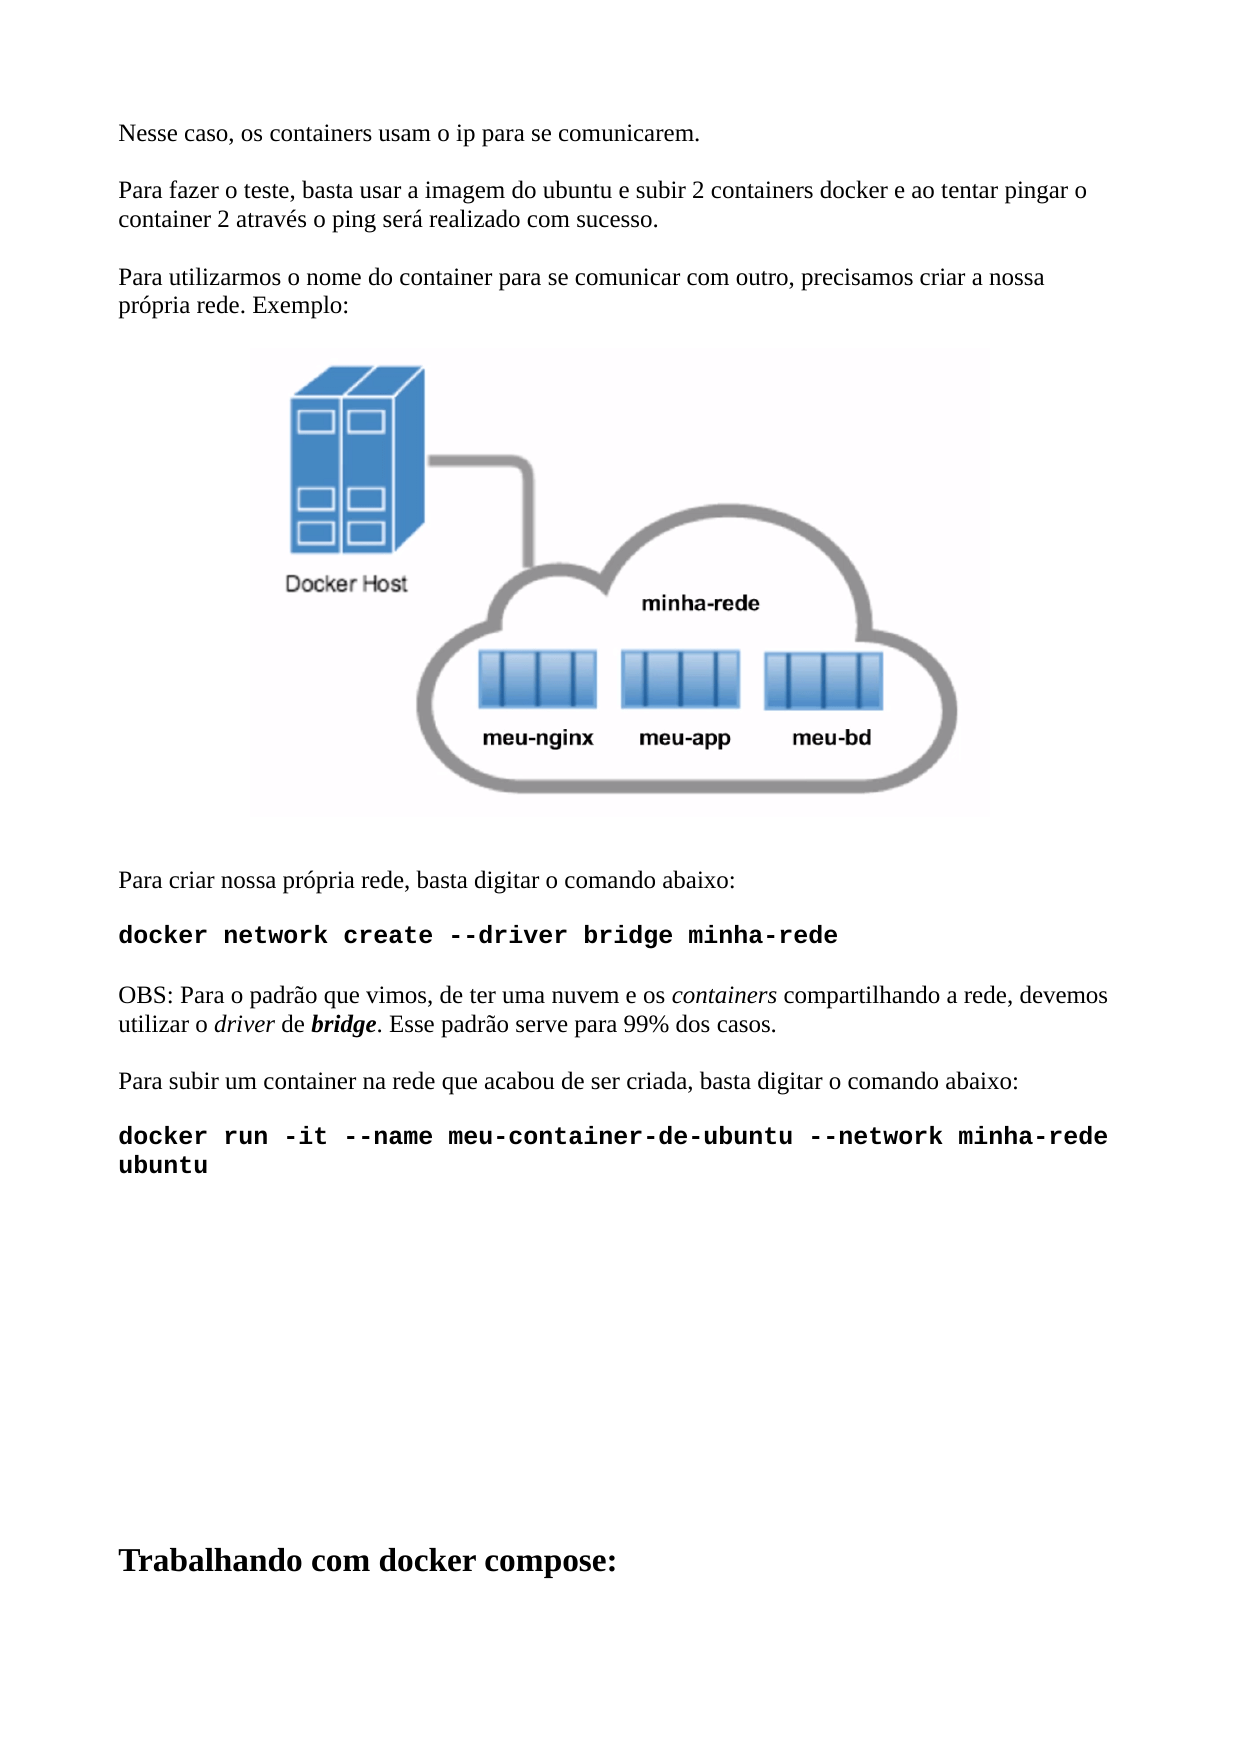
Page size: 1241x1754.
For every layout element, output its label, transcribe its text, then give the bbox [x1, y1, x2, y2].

text Para criar nossa própria rede, basta digitar o comando abaixo: [118, 866, 1122, 894]
text docker run -it --name meu-container-de-ubuntu --network minha-rede ubuntu [118, 1124, 1122, 1181]
text Nesse caso, os containers usam o ip para se comunicarem. [118, 118, 1122, 147]
text Para fazer o teste, basta usar a imagem do ubuntu e subir 2 containers docker e ao tentar pingar o container 2 através o ping será realizado com sucesso. [118, 176, 1122, 233]
text Trabalhando com docker compose: [118, 1540, 1122, 1579]
text OBS: Para o padrão que vimos, de ter uma nuvem e os containers compartilhando a rede, devemos utilizar o driver de bridge. Esse padrão serve para 99% dos casos. [118, 980, 1122, 1038]
text Para utilizarmos o nome do container para se comunicar com outro, precisamos criar a nossa própria rede. Exemplo: [118, 262, 1122, 319]
text Para subir um container na rede que acabou de ser criada, basta digitar o comando abaixo: [118, 1066, 1122, 1095]
picture [250, 348, 990, 817]
text docker network create --driver bridge minha-rede [118, 923, 1122, 951]
